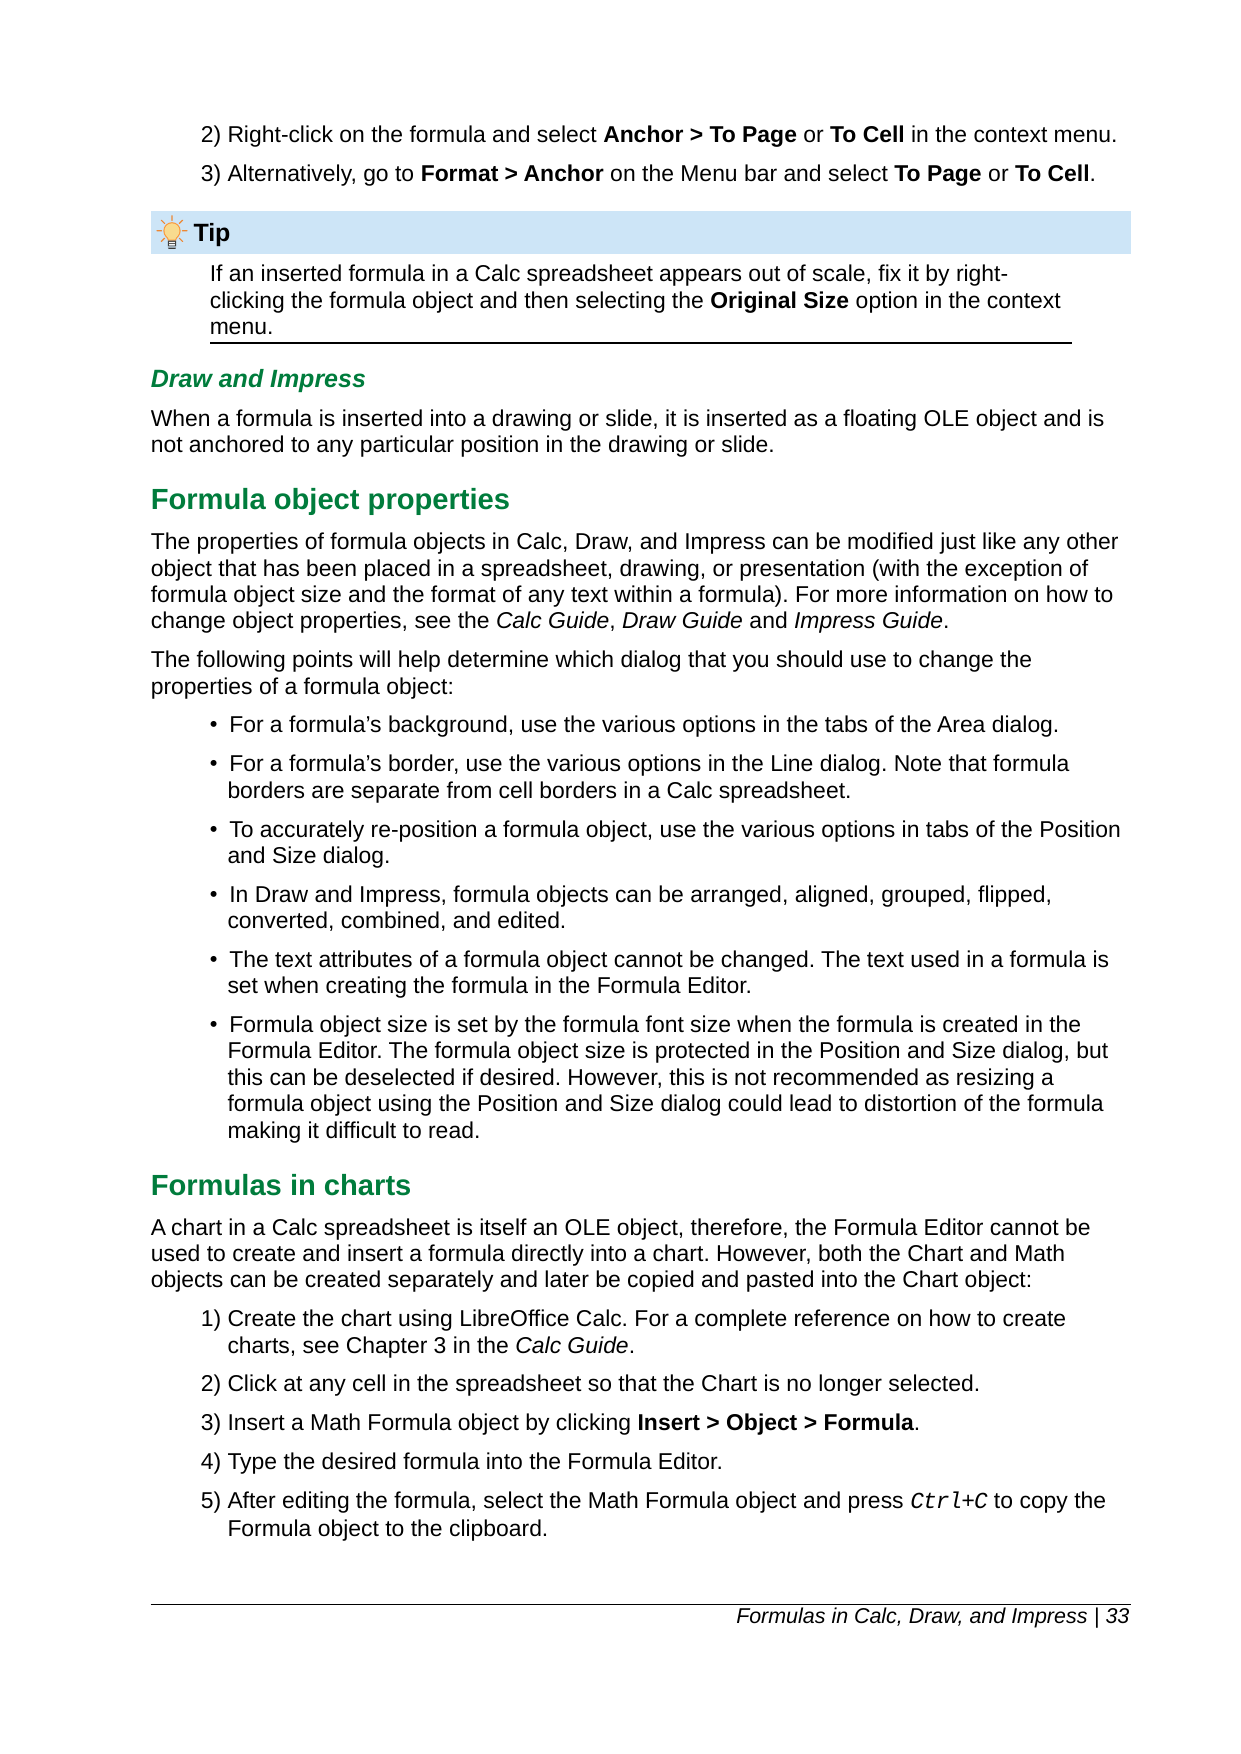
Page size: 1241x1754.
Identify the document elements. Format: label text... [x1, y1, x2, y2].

list Alternatively, go to Format > Anchor on the Menu bar and select To Page or To Cell. [227, 160, 1131, 186]
list Type the desired formula into the Formula Editor. [227, 1448, 1131, 1474]
list For a formula’s background, use the various options in the tabs of the Area dialog. [209, 711, 1131, 738]
list A chart in a Calc spreadsheet is itself an OLE object, therefore, the Formula Editor cannot be used to create and insert a formula directly into a chart. However, both the Chart and Math objects can be created separately and later be copied and pasted into the Chart object: [151, 1214, 1131, 1293]
text When a formula is inserted into a drawing or slide, it is inserted as a floating OLE object and is not anchored to any particular position in the drawing or slide. [151, 405, 1131, 458]
list The following points will help determine which dialog that you should use to change the properties of a formula object: [151, 646, 1131, 699]
list Create the chart using LibreOffice Calc. For a complete reference on how to create charts, see Chapter 3 in the Calc Guide. [227, 1305, 1131, 1358]
text The properties of formula objects in Calc, Draw, and Impress can be modified just like any other object that has been placed in a spreadsheet, drawing, or presentation (with the exception of formula object size and the format of any text within a formula). For more information on how to change object properties, see the Calc Guide, Draw Guide and Impress Guide. [151, 528, 1131, 634]
list After editing the formula, select the Math Formula object and press Ctrl+C to copy the Formula object to the clipboard. [227, 1487, 1131, 1542]
text If an inserted formula in a Calc spreadsheet appears out of scale, fix it by right-clicking the formula object and then selecting the Original Size option in the context menu. [209, 260, 1072, 344]
list Right-click on the formula and select Anchor > To Page or To Cell in the context menu. [227, 121, 1131, 147]
subtitle Formulas in charts [151, 1168, 1131, 1201]
list To accurately re-position a formula object, use the various options in tabs of the Position and Size dialog. [209, 816, 1131, 868]
subtitle Draw and Impress [151, 364, 1131, 392]
list In Draw and Impress, formula objects can be arranged, aligned, grouped, flipped, converted, combined, and edited. [209, 881, 1131, 933]
list The text attributes of a formula object cannot be changed. The text used in a formula is set when creating the formula in the Formula Editor. [209, 946, 1131, 999]
list Formula object size is set by the formula font size when the formula is created in the Formula Editor. The formula object size is protected in the Position and Size dialog, but this can be deselected if desired. However, this is not recommended as resizing a formula object using the Position and Size dialog could lead to distortion of the formula making it difficult to read. [209, 1011, 1131, 1143]
list Click at any cell in the spreadsheet so that the Chart is no longer selected. [227, 1370, 1131, 1397]
subtitle Formula object properties [151, 482, 1131, 516]
list Insert a Math Formula object by clicking Insert > Object > Formula. [227, 1409, 1131, 1436]
subtitle Tip [151, 211, 1131, 254]
list For a formula’s border, use the various options in the Line dialog. Note that formula borders are separate from cell borders in a Calc spreadsheet. [209, 750, 1131, 803]
